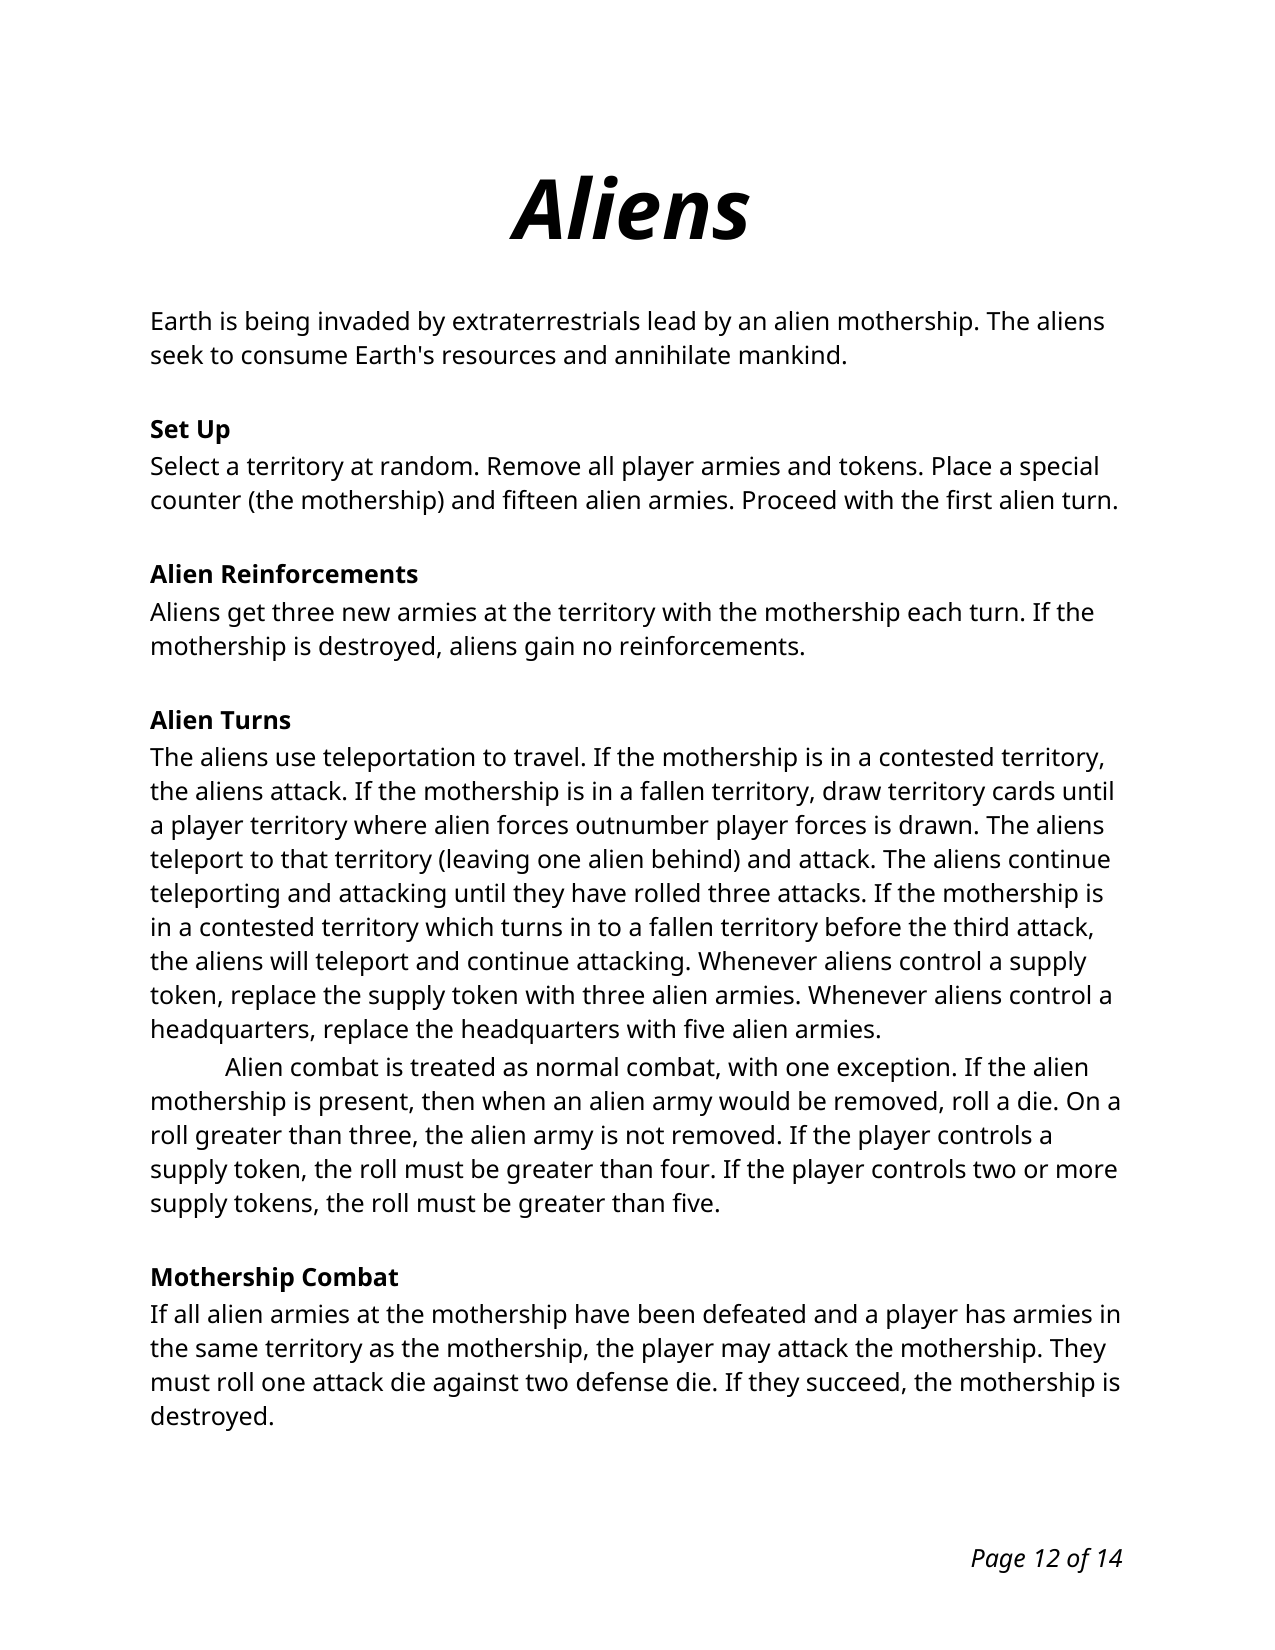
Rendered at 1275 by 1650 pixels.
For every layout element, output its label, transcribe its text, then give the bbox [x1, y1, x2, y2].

text If all alien armies at the mothership have been defeated and a player has armies in the same territory as the mothership, the player may attack the mothership. They must roll one attack die against two defense die. If they succeed, the mothership is destroyed. [150, 1297, 1125, 1433]
text Aliens [150, 150, 1125, 263]
text Alien combat is treated as normal combat, with one exception. If the alien mothership is present, then when an alien army would be removed, roll a die. On a roll greater than three, the alien army is not removed. If the player controls a supply token, the roll must be greater than four. If the player controls two or more supply tokens, the roll must be greater than five. [150, 1049, 1125, 1219]
text Alien Reinforcements [150, 557, 1125, 591]
text The aliens use teleportation to travel. If the mothership is in a contested territory, the aliens attack. If the mothership is in a fallen territory, draw territory cards until a player territory where alien forces outnumber player forces is drawn. The aliens teleport to that territory (leaving one alien behind) and attack. The aliens continue teleporting and attacking until they have rolled three attacks. If the mothership is in a contested territory which turns in to a fallen territory before the third attack, the aliens will teleport and continue attacking. Whenever aliens control a supply token, replace the supply token with three alien armies. Whenever aliens control a headquarters, replace the headquarters with five alien armies. [150, 739, 1125, 1046]
text Earth is being invaded by extraterrestrials lead by an alien mothership. The aliens seek to consume Earth's resources and annihilate mankind. [150, 304, 1125, 372]
text Select a territory at random. Remove all player armies and tokens. Place a special counter (the mothership) and fifteen alien armies. Proceed with the first alien turn. [150, 449, 1125, 517]
text Alien Turns [150, 702, 1125, 737]
text Mothership Combat [150, 1259, 1125, 1294]
text Set Up [150, 412, 1125, 446]
text Aliens get three new armies at the territory with the mothership each turn. If the mothership is destroyed, aliens gain no reinforcements. [150, 594, 1125, 662]
